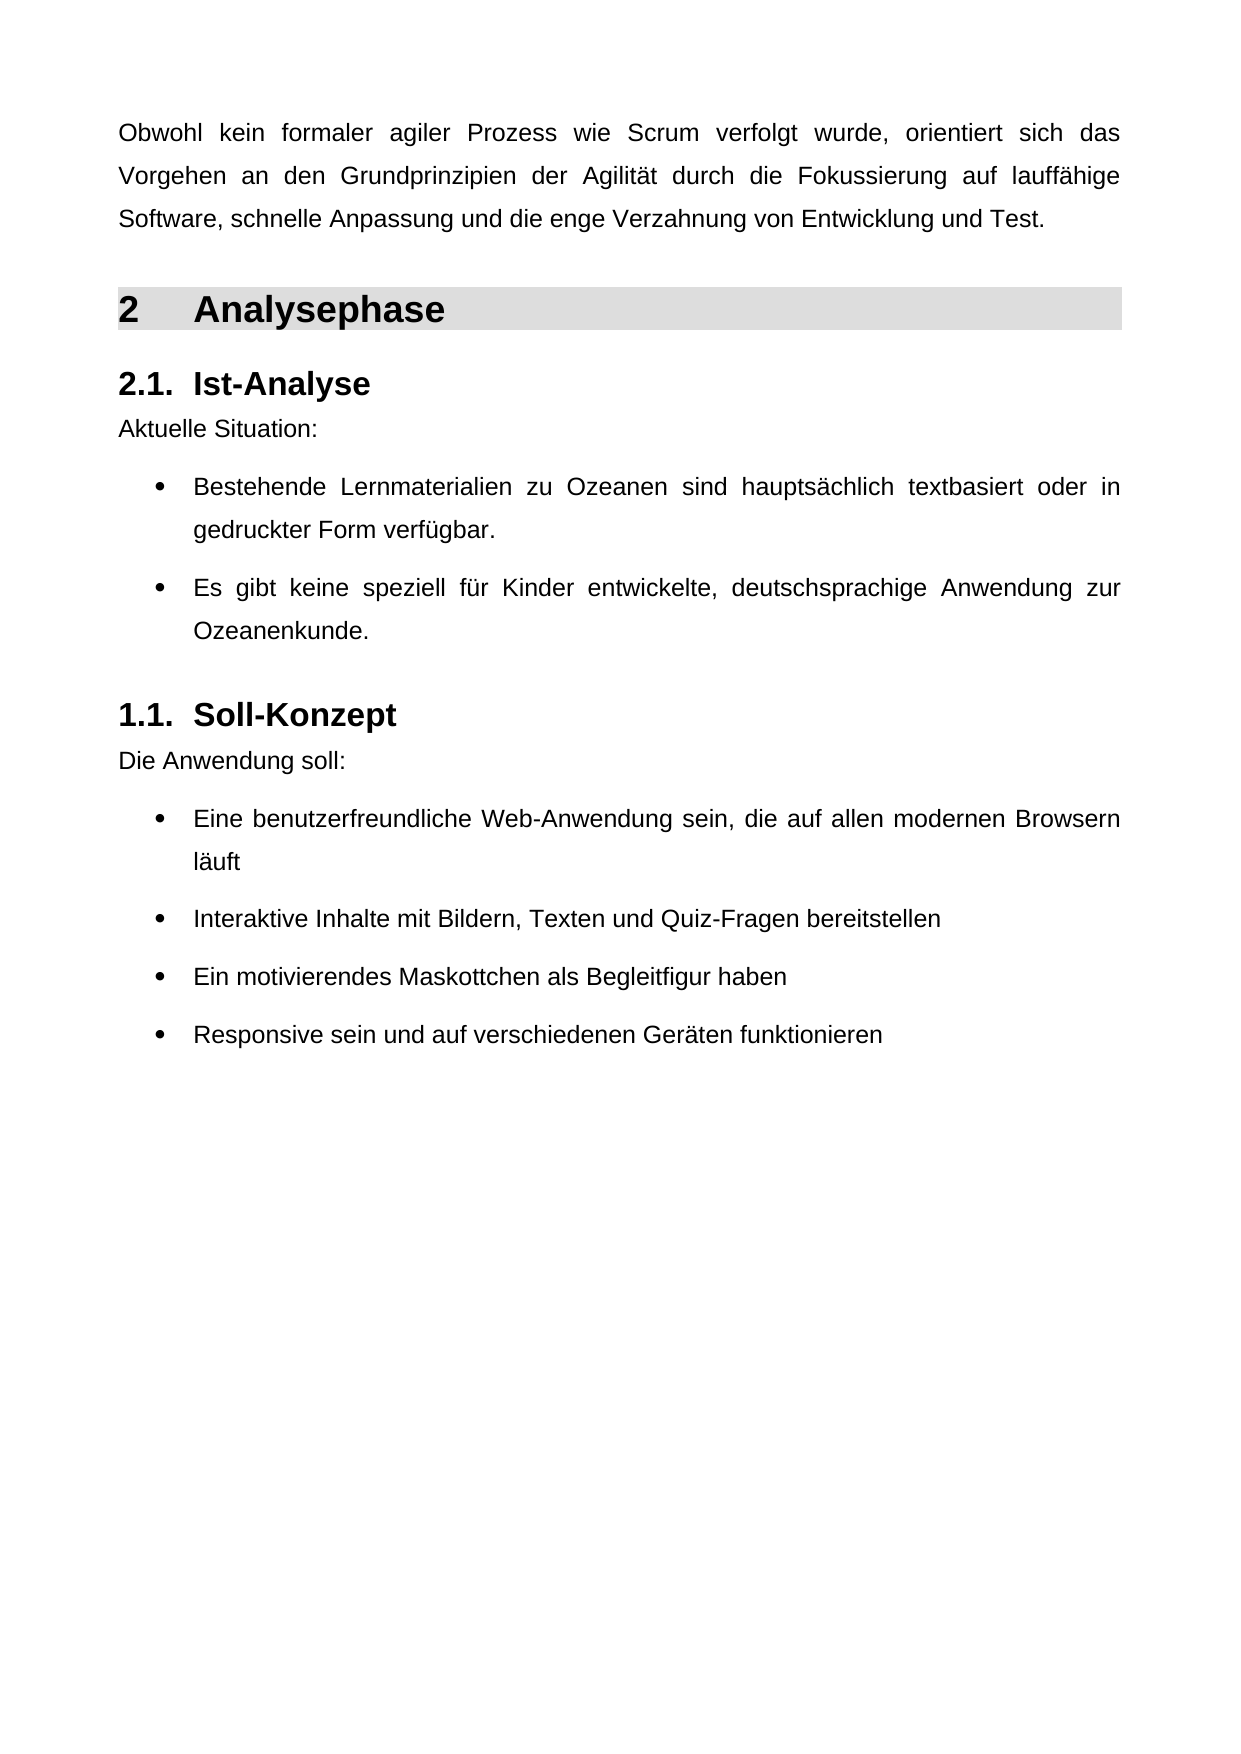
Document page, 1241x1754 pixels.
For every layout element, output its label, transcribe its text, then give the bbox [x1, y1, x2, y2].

list Responsive sein und auf verschiedenen Geräten funktionieren [156, 1020, 1122, 1049]
text Aktuelle Situation: [118, 414, 1122, 443]
text Die Anwendung soll: [118, 746, 1122, 774]
list Analysephase [118, 287, 1122, 330]
list Eine benutzerfreundliche Web-Anwendung sein, die auf allen modernen Browsern läuft [156, 803, 1122, 876]
list Ist-Analyse [118, 363, 1122, 402]
text Obwohl kein formaler agiler Prozess wie Scrum verfolgt wurde, orientiert sich das Vorgehen an den Grundprinzipien der Agilität durch die Fokussierung auf lauffähige Software, schnelle Anpassung und die enge Verzahnung von Entwicklung und Test. [118, 118, 1122, 233]
list Ein motivierendes Maskottchen als Begleitfigur haben [156, 962, 1122, 991]
list Interaktive Inhalte mit Bildern, Texten und Quiz-Fragen bereitstellen [156, 904, 1122, 933]
list Bestehende Lernmaterialien zu Ozeanen sind hauptsächlich textbasiert oder in gedruckter Form verfügbar. [156, 472, 1122, 544]
list Soll-Konzept [118, 695, 1122, 733]
list Es gibt keine speziell für Kinder entwickelte, deutschsprachige Anwendung zur Ozeanenkunde. [156, 573, 1122, 645]
